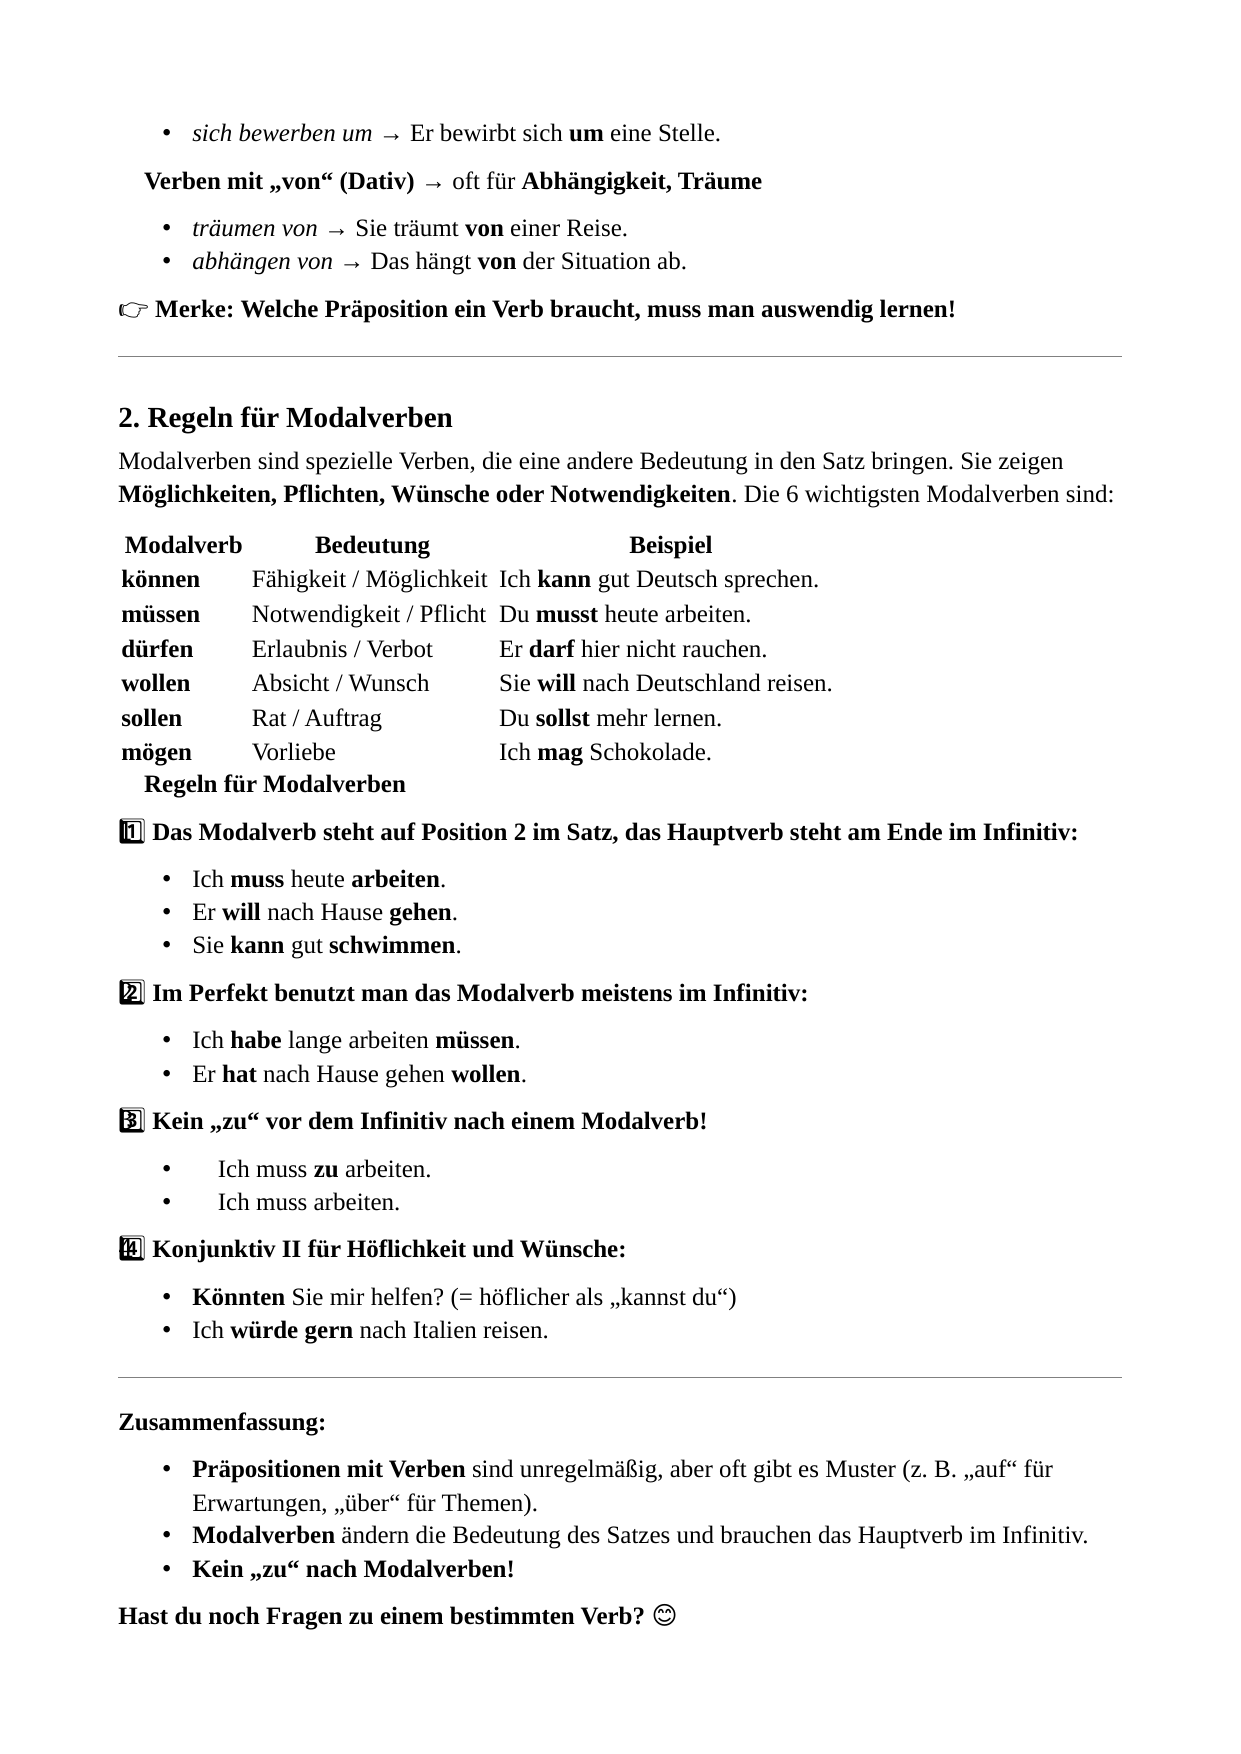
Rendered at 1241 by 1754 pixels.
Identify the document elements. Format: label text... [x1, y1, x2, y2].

table_cell Ich kann gut Deutsch sprechen. [496, 562, 846, 596]
table_cell sollen [118, 700, 249, 734]
list ❌ Ich muss zu arbeiten. [162, 1154, 1122, 1183]
table_cell Fähigkeit / Möglichkeit [249, 562, 496, 596]
table_cell wollen [118, 665, 249, 700]
text 2️⃣ Im Perfekt benutzt man das Modalverb meistens im Infinitiv: [118, 978, 1122, 1007]
table_cell können [118, 562, 249, 596]
table_cell Du sollst mehr lernen. [496, 700, 846, 734]
table_cell Vorliebe [249, 735, 496, 769]
list Kein „zu“ nach Modalverben! [162, 1554, 1122, 1582]
list Er will nach Hause gehen. [162, 897, 1122, 926]
subtitle 2. Regeln für Modalverben [118, 400, 1122, 434]
text 👉 Merke: Welche Präposition ein Verb braucht, muss man auswendig lernen! [118, 294, 1122, 323]
table_cell Notwendigkeit / Pflicht [249, 596, 496, 631]
list Ich habe lange arbeiten müssen. [162, 1026, 1122, 1054]
text ✅ Verben mit „von“ (Dativ) → oft für Abhängigkeit, Träume [118, 166, 1122, 194]
table_cell mögen [118, 735, 249, 769]
table_cell Er darf hier nicht rauchen. [496, 631, 846, 665]
text Modalverben sind spezielle Verben, die eine andere Bedeutung in den Satz bringen. Sie zeigen Möglichkeiten, Pflichten, Wünsche oder Notwendigkeiten. Die 6 wichtigsten Modalverben sind: [118, 446, 1122, 508]
text 4️⃣ Konjunktiv II für Höflichkeit und Wünsche: [118, 1234, 1122, 1263]
table_cell Rat / Auftrag [249, 700, 496, 734]
text ✅ Regeln für Modalverben [118, 769, 1122, 798]
list Ich muss heute arbeiten. [162, 864, 1122, 893]
list Könnten Sie mir helfen? (= höflicher als „kannst du“) [162, 1282, 1122, 1311]
table_cell müssen [118, 596, 249, 631]
table_header Beispiel [496, 527, 846, 562]
list sich bewerben um → Er bewirbt sich um eine Stelle. [162, 118, 1122, 147]
table_cell Ich mag Schokolade. [496, 735, 846, 769]
table_cell Erlaubnis / Verbot [249, 631, 496, 665]
list träumen von → Sie träumt von einer Reise. [162, 213, 1122, 242]
text Zusammenfassung: [118, 1407, 1122, 1436]
list Modalverben ändern die Bedeutung des Satzes und brauchen das Hauptverb im Infinitiv. [162, 1521, 1122, 1549]
list Sie kann gut schwimmen. [162, 930, 1122, 959]
table_cell dürfen [118, 631, 249, 665]
text Hast du noch Fragen zu einem bestimmten Verb? 😊 [118, 1601, 1122, 1630]
text 3️⃣ Kein „zu“ vor dem Infinitiv nach einem Modalverb! [118, 1106, 1122, 1135]
table_header Bedeutung [249, 527, 496, 562]
table_cell Du musst heute arbeiten. [496, 596, 846, 631]
text 1️⃣ Das Modalverb steht auf Position 2 im Satz, das Hauptverb steht am Ende im Infinitiv: [118, 817, 1122, 846]
list ✅ Ich muss arbeiten. [162, 1187, 1122, 1216]
table_cell Sie will nach Deutschland reisen. [496, 665, 846, 700]
list abhängen von → Das hängt von der Situation ab. [162, 246, 1122, 275]
list Präpositionen mit Verben sind unregelmäßig, aber oft gibt es Muster (z. B. „auf“ für Erwartungen, „über“ für Themen). [162, 1454, 1122, 1516]
list Ich würde gern nach Italien reisen. [162, 1315, 1122, 1344]
list Er hat nach Hause gehen wollen. [162, 1059, 1122, 1087]
table_cell Absicht / Wunsch [249, 665, 496, 700]
table_header Modalverb [118, 527, 249, 562]
